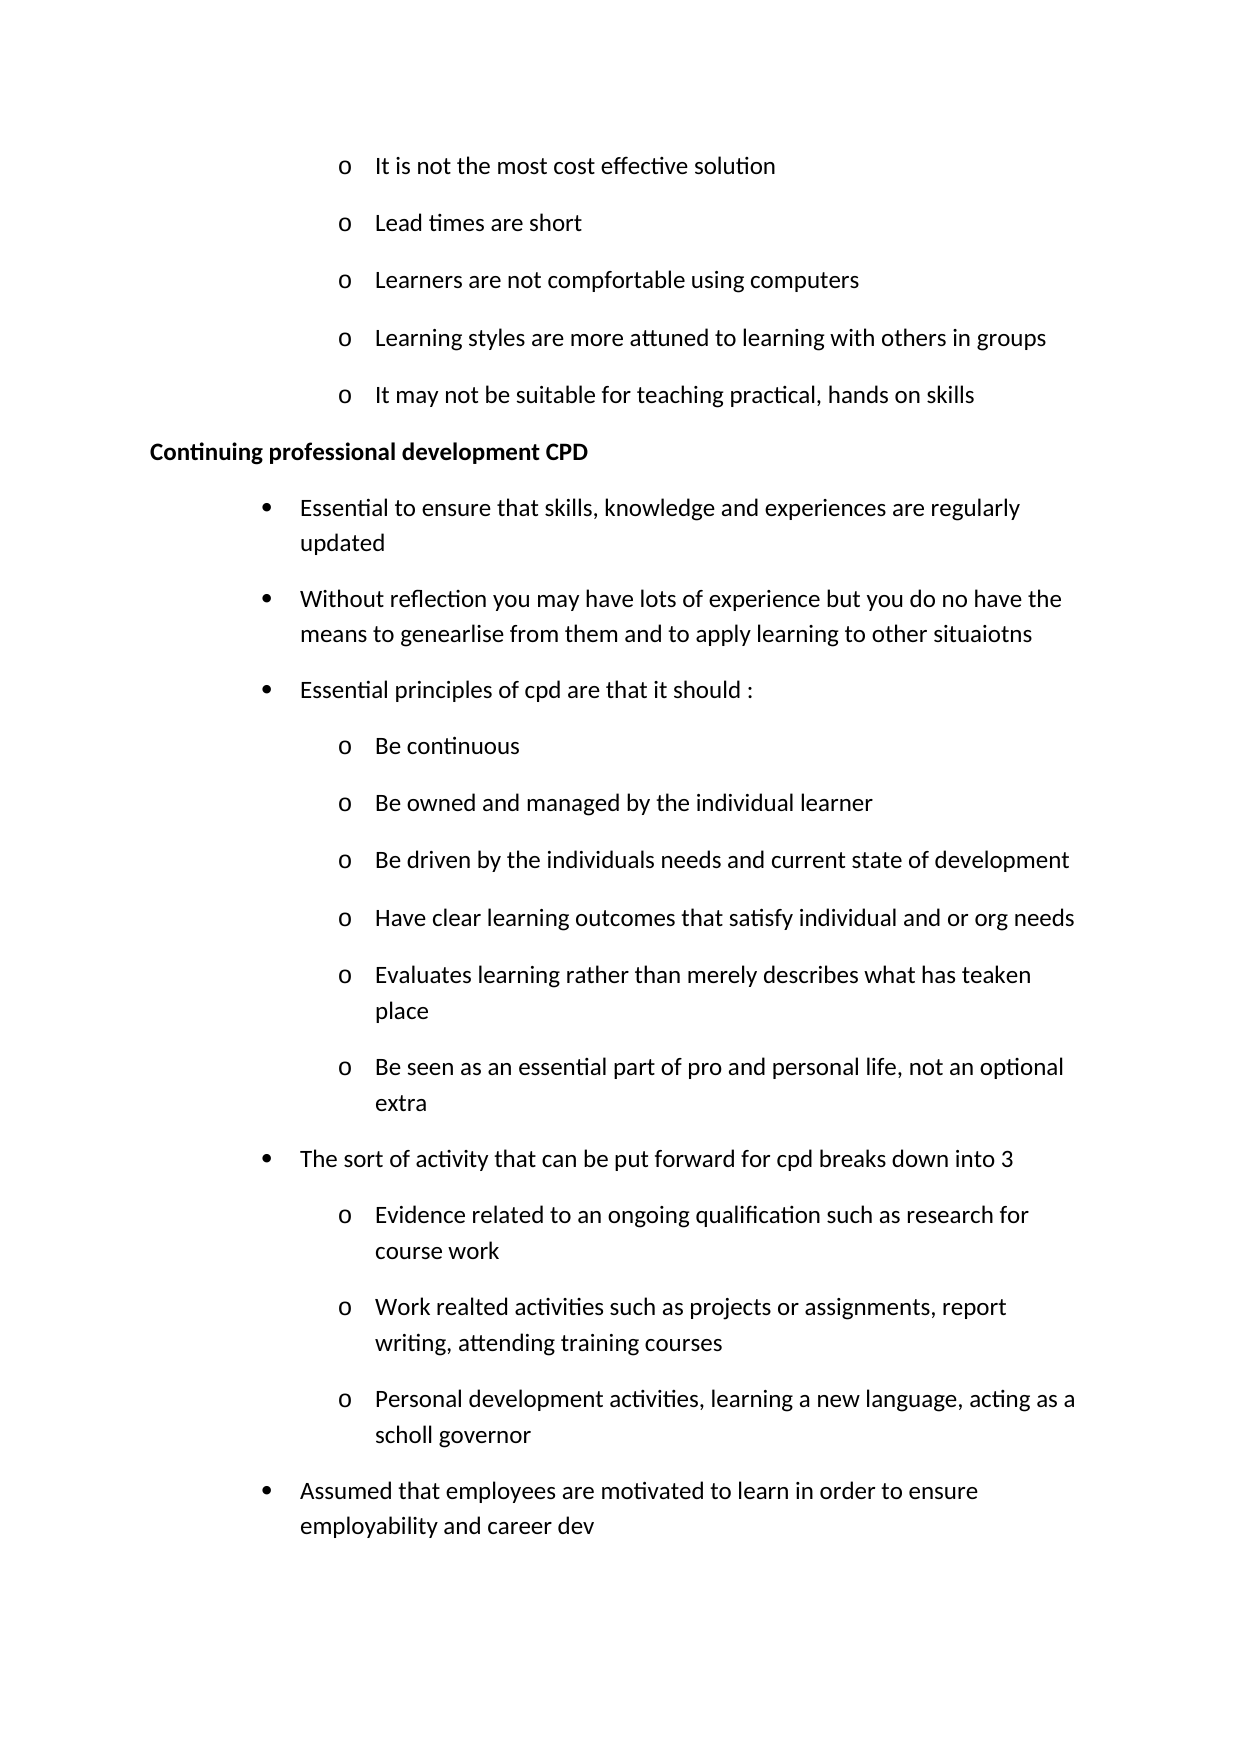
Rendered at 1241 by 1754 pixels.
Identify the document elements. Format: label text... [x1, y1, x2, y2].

list Essential principles of cpd are that it should : [262, 674, 1090, 704]
list Have clear learning outcomes that satisfy individual and or org needs [337, 902, 1090, 933]
list Learners are not compfortable using computers [337, 264, 1090, 296]
list Be driven by the individuals needs and current state of development [337, 844, 1090, 876]
text Continuing professional development CPD [150, 436, 1090, 467]
list Lead times are short [337, 207, 1090, 239]
list Without reflection you may have lots of experience but you do no have the means to genearlise from them and to apply learning to other situaiotns [262, 583, 1090, 649]
list Evaluates learning rather than merely describes what has teaken place [337, 959, 1090, 1026]
list Learning styles are more attuned to learning with others in groups [337, 322, 1090, 354]
list Evidence related to an ongoing qualification such as research for course work [337, 1199, 1090, 1266]
list Be seen as an essential part of pro and personal life, not an optional extra [337, 1051, 1090, 1118]
list Be continuous [337, 730, 1090, 762]
list Assumed that employees are motivated to learn in order to ensure employability and career dev [262, 1475, 1090, 1541]
list Personal development activities, learning a new language, acting as a scholl governor [337, 1383, 1090, 1450]
list Work realted activities such as projects or assignments, report writing, attending training courses [337, 1291, 1090, 1358]
list Be owned and managed by the individual learner [337, 787, 1090, 819]
list It is not the most cost effective solution [337, 150, 1090, 182]
list It may not be suitable for teaching practical, hands on skills [337, 379, 1090, 411]
list Essential to ensure that skills, knowledge and experiences are regularly updated [262, 492, 1090, 558]
list The sort of activity that can be put forward for cpd breaks down into 3 [262, 1143, 1090, 1174]
